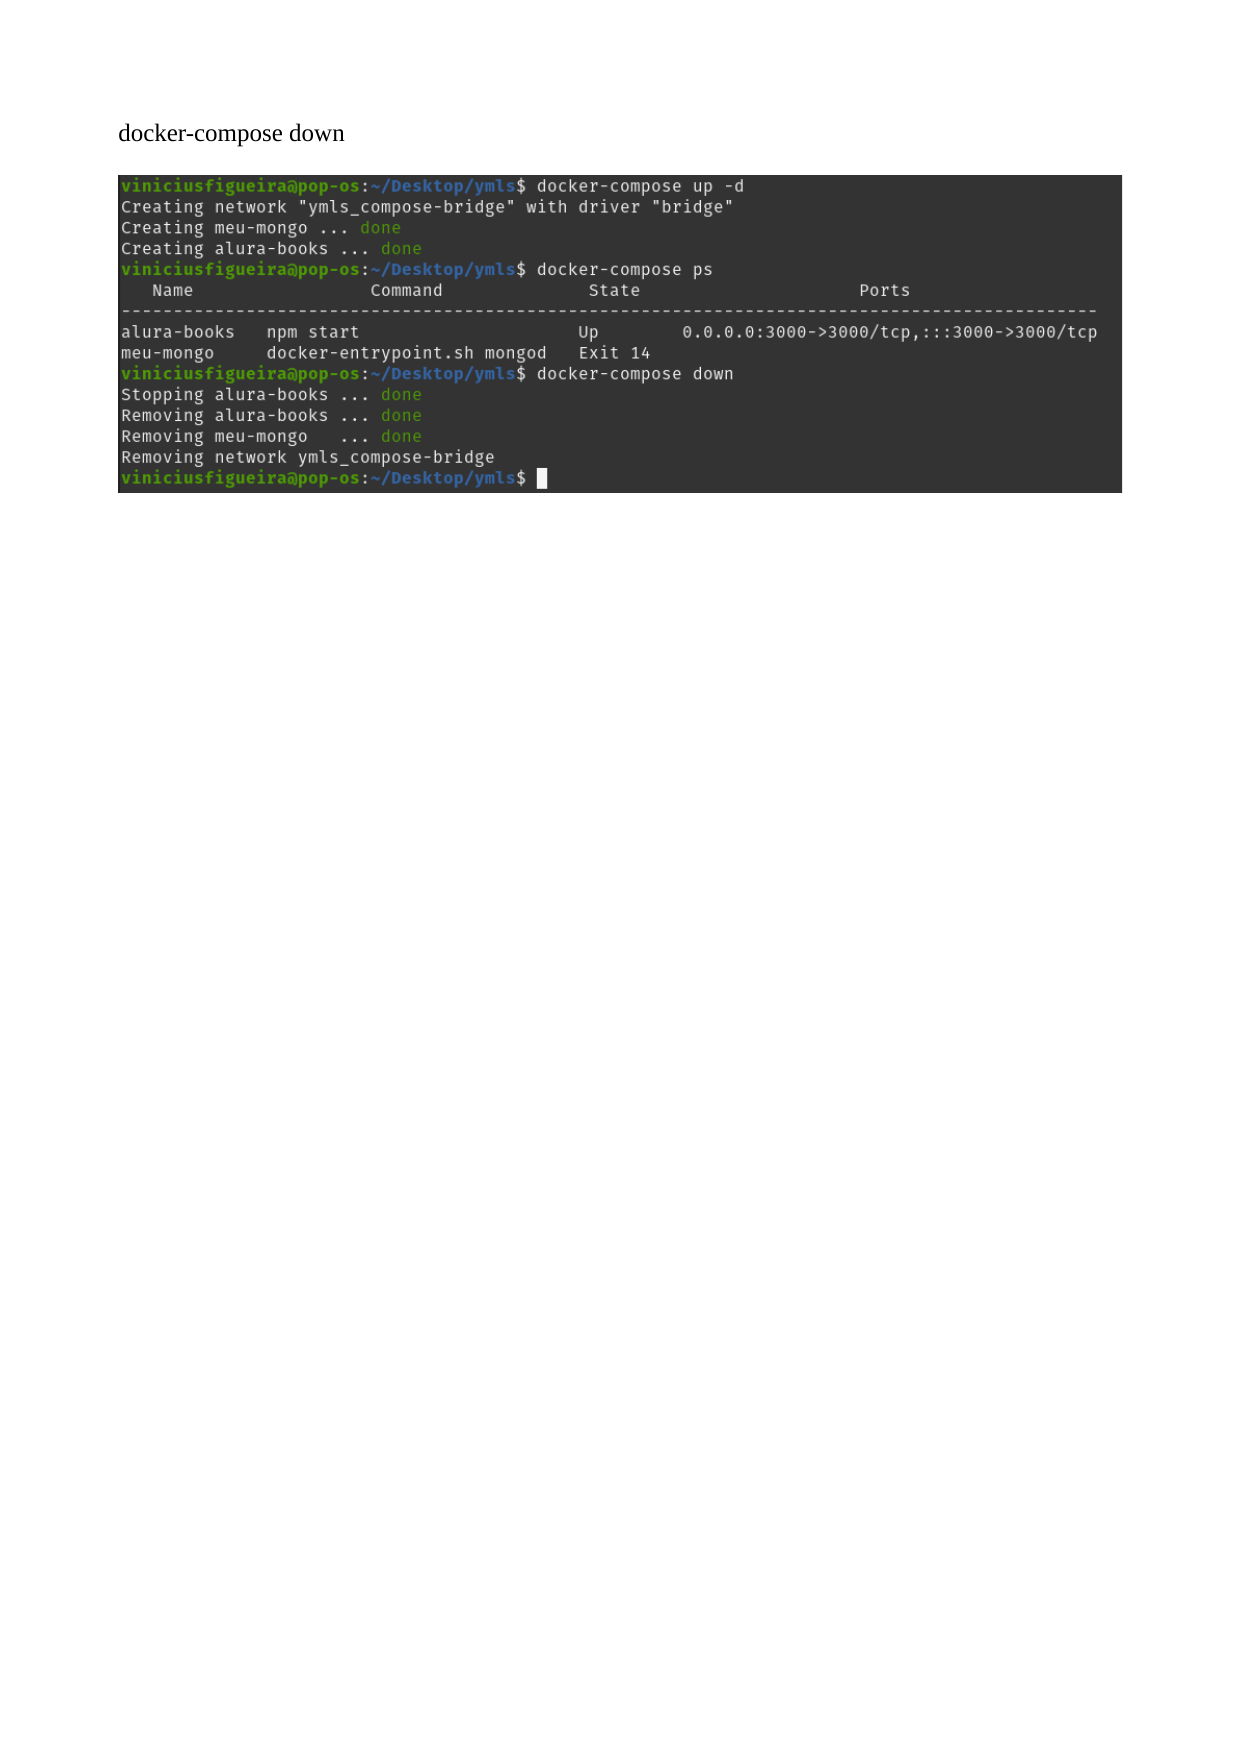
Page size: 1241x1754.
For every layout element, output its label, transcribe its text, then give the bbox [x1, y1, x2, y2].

picture [118, 175, 1123, 493]
text docker-compose down [118, 118, 1122, 175]
